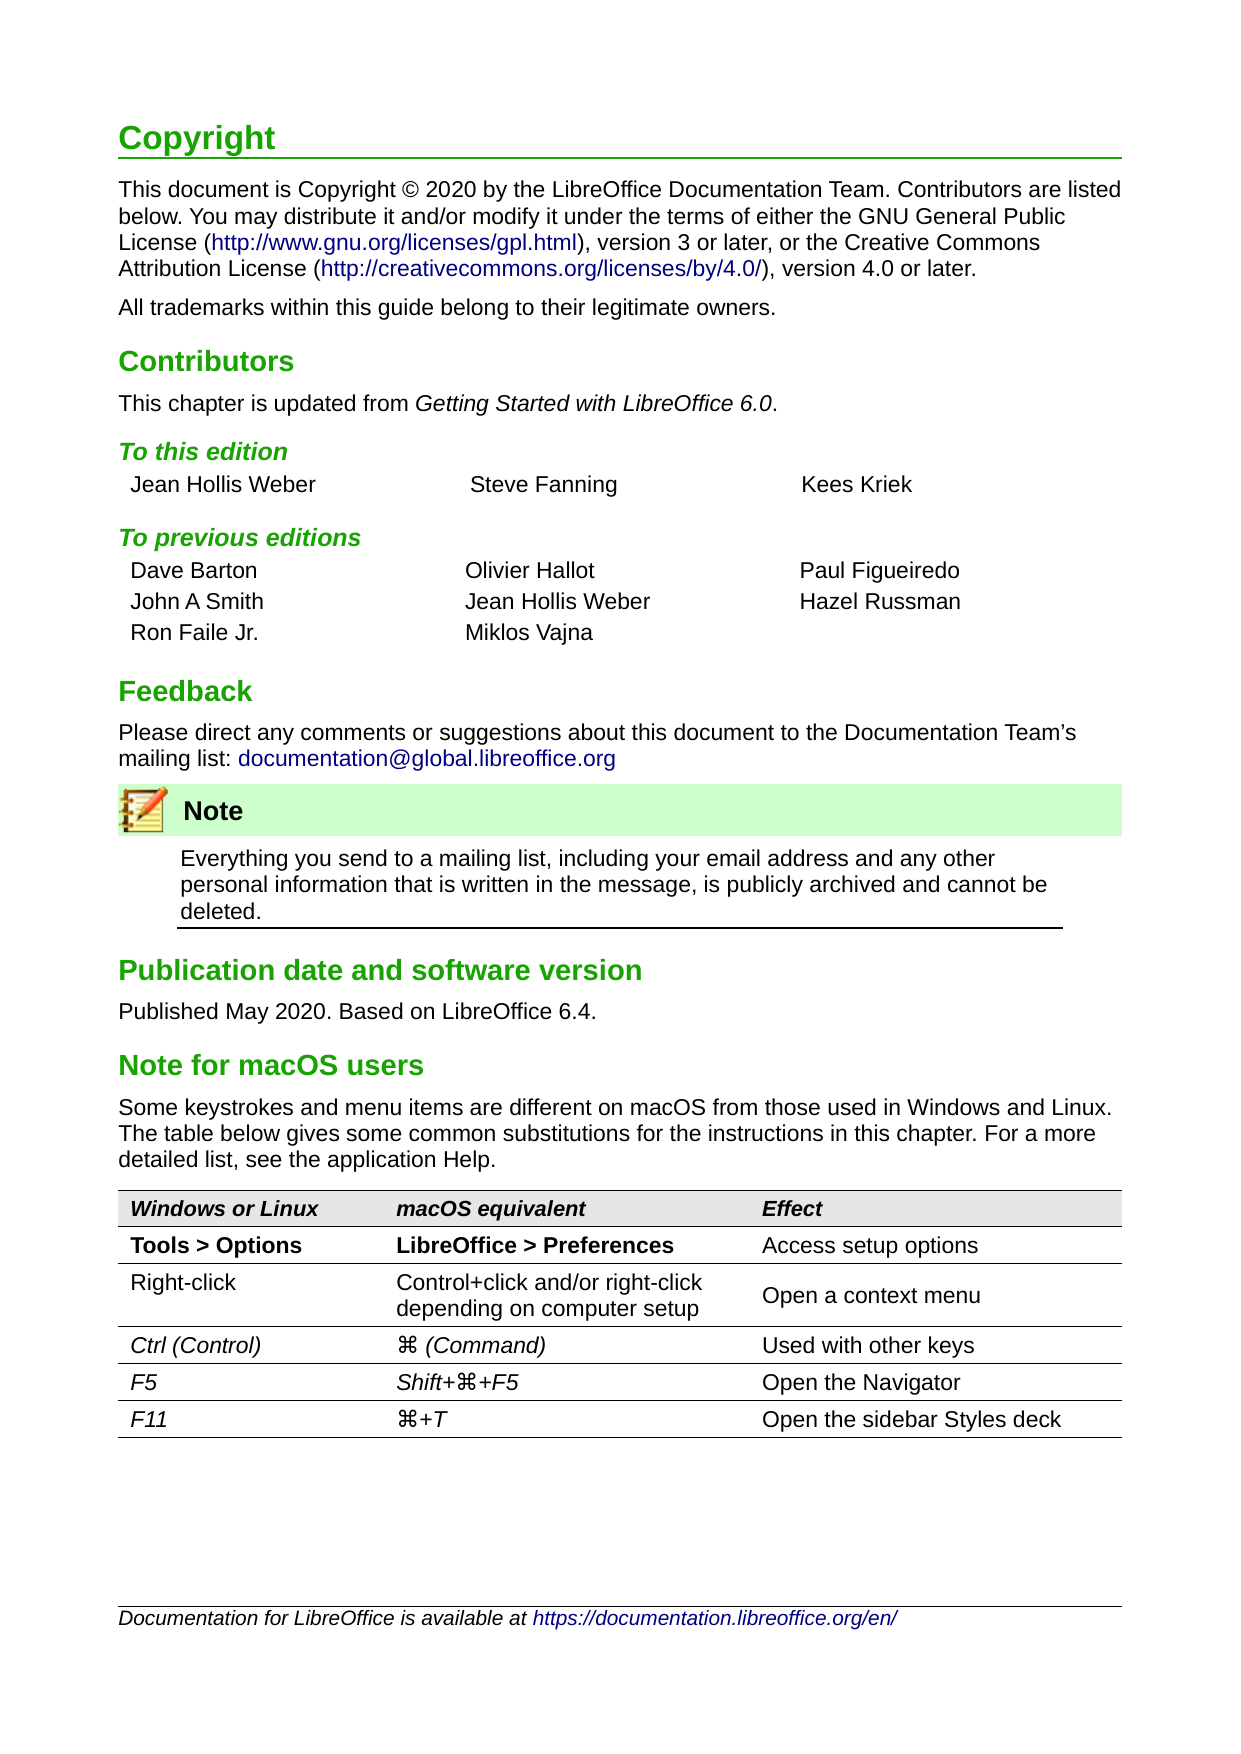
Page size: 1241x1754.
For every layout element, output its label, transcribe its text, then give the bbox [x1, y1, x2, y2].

text Some keystrokes and menu items are different on macOS from those used in Windows and Linux. The table below gives some common substitutions for the instructions in this chapter. For a more detailed list, see the application Help. [118, 1093, 1122, 1173]
subtitle Contributors [118, 344, 1122, 378]
table_cell ⌘+T [384, 1401, 750, 1437]
table_header Effect [750, 1191, 1122, 1226]
table_cell [788, 619, 1122, 650]
table_cell Ctrl (Control) [118, 1327, 384, 1363]
table_cell John A Smith [118, 588, 453, 619]
table_cell ⌘ (Command) [384, 1327, 750, 1363]
table_cell Tools > Options [118, 1227, 384, 1263]
text Everything you send to a mailing list, including your email address and any other personal information that is written in the message, is publicly archived and cannot be deleted. [177, 842, 1063, 927]
table_cell F11 [118, 1401, 384, 1437]
subtitle To this edition [118, 437, 1122, 465]
picture [119, 785, 170, 836]
text Published May 2020. Based on LibreOffice 6.4. [118, 998, 1122, 1024]
table_header Jean Hollis Weber [118, 471, 458, 502]
table_header Kees Kriek [789, 471, 1122, 502]
subtitle Copyright [118, 118, 1122, 157]
table_cell Miklos Vajna [453, 619, 787, 650]
table_cell Control+click and/or right-click depending on computer setup [384, 1264, 750, 1326]
table_cell Open the sidebar Styles deck [750, 1401, 1122, 1437]
table_cell Hazel Russman [788, 588, 1122, 619]
text Please direct any comments or suggestions about this document to the Documentation Team’s mailing list: documentation@global.libreoffice.org [118, 719, 1122, 772]
table_header Paul Figueiredo [788, 558, 1122, 588]
table_cell Shift+⌘+F5 [384, 1364, 750, 1400]
table_cell Right-click [118, 1264, 384, 1326]
table_cell Open the Navigator [750, 1364, 1122, 1400]
table_cell Ron Faile Jr. [118, 619, 453, 650]
subtitle Note for macOS users [118, 1048, 1122, 1082]
subtitle To previous editions [118, 523, 1122, 551]
table_header Steve Fanning [458, 471, 789, 502]
text This chapter is updated from Getting Started with LibreOffice 6.0. [118, 389, 1122, 416]
text This document is Copyright © 2020 by the LibreOffice Documentation Team. Contributors are listed below. You may distribute it and/or modify it under the terms of either the GNU General Public License (http://www.gnu.org/licenses/gpl.html), version 3 or later, or the Creative Commons Attribution License (http://creativecommons.org/licenses/by/4.0/), version 4.0 or later. [118, 176, 1122, 282]
table_cell F5 [118, 1364, 384, 1400]
subtitle Publication date and software version [118, 953, 1122, 986]
table_header macOS equivalent [384, 1191, 750, 1226]
table_header Windows or Linux [118, 1191, 384, 1226]
subtitle Note [118, 784, 1122, 836]
table_cell Access setup options [750, 1227, 1122, 1263]
table_header Olivier Hallot [453, 558, 787, 588]
table_cell Jean Hollis Weber [453, 588, 787, 619]
table_cell LibreOffice > Preferences [384, 1227, 750, 1263]
table_cell Open a context menu [750, 1264, 1122, 1326]
subtitle Feedback [118, 673, 1122, 707]
table_cell Used with other keys [750, 1327, 1122, 1363]
text All trademarks within this guide belong to their legitimate owners. [118, 294, 1122, 321]
table_header Dave Barton [118, 558, 453, 588]
